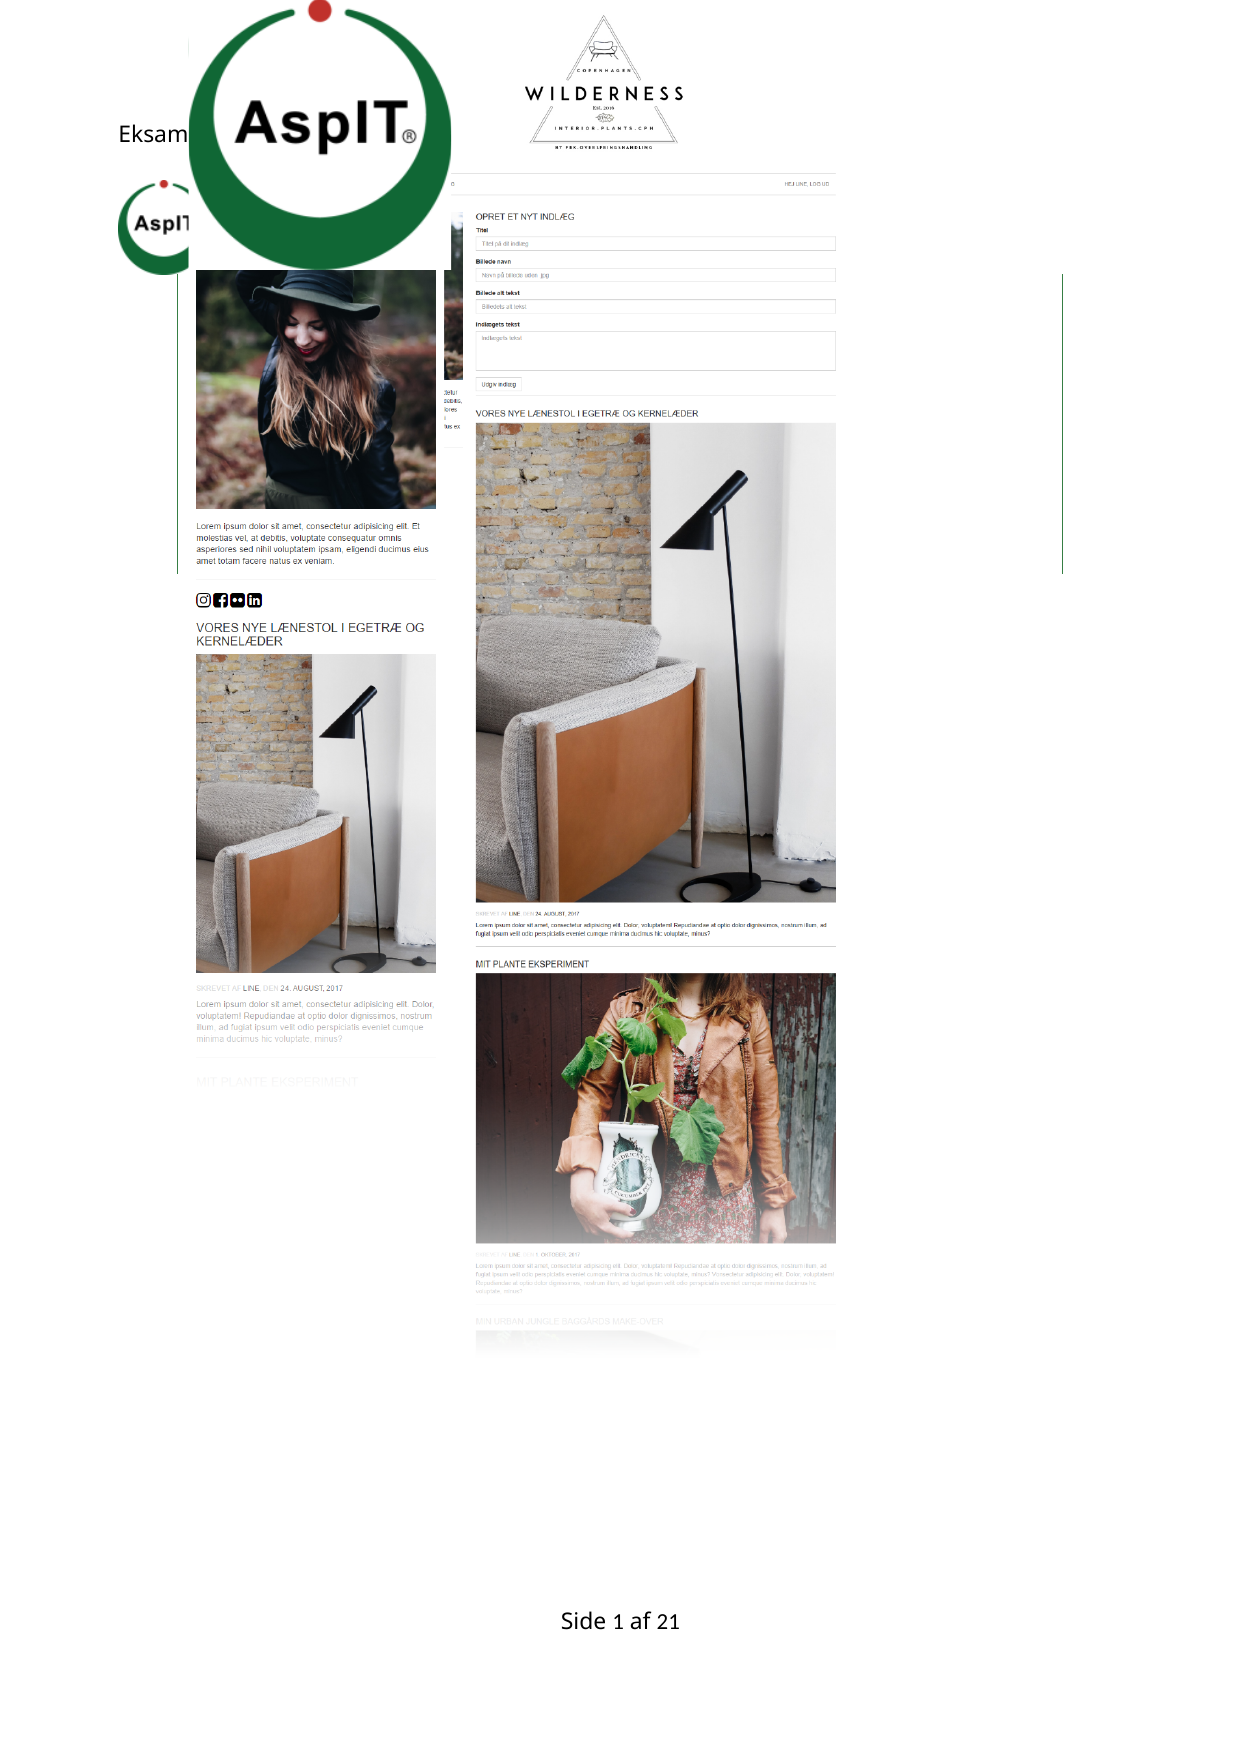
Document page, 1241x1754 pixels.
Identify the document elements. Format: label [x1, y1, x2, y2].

table_header [1004, 274, 1062, 574]
table_header [178, 275, 188, 574]
